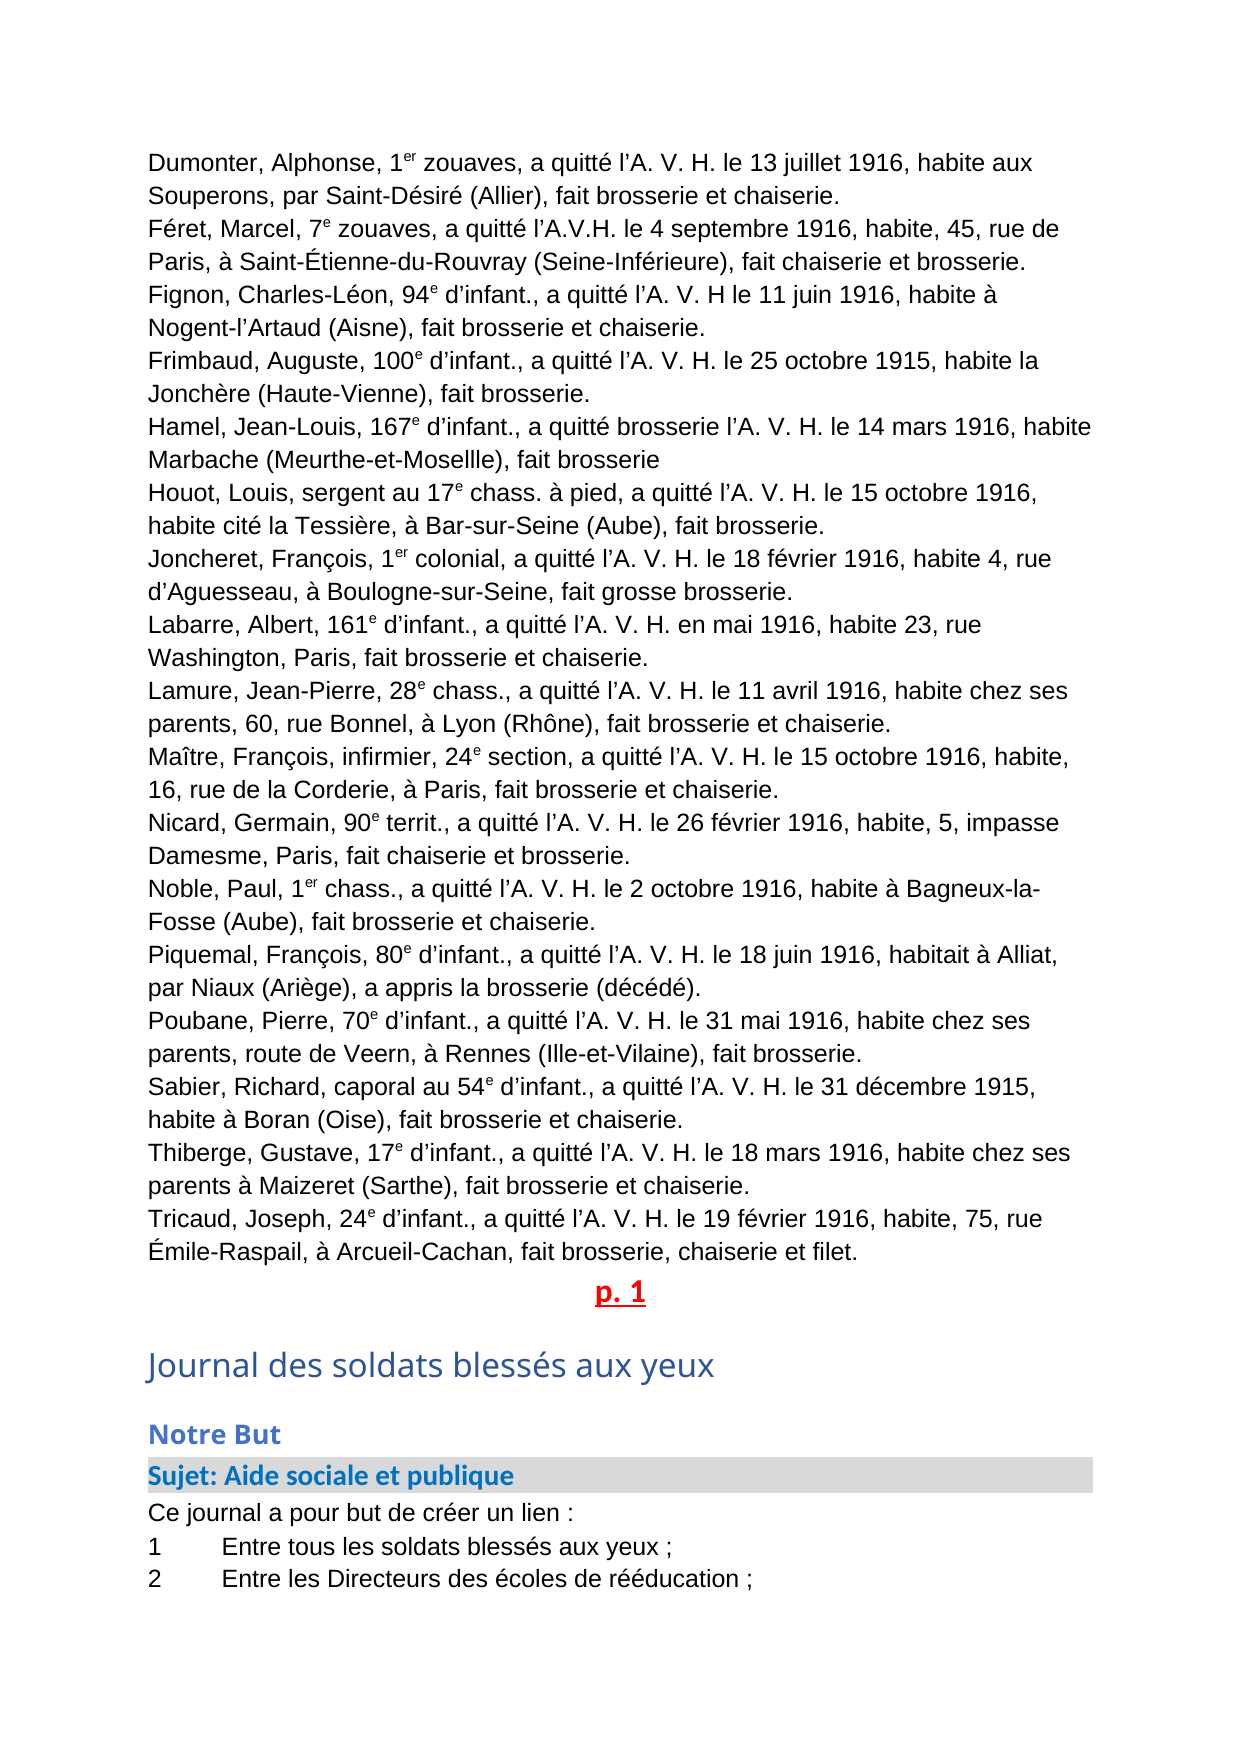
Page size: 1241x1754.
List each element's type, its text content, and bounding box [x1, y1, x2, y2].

text Tricaud, Joseph, 24e d’infant., a quitté l’A. V. H. le 19 février 1916, habite, 75, rue Émile-Raspail, à Arcueil-Cachan, fait brosserie, chaiserie et filet. [148, 1204, 1093, 1266]
list Entre les Directeurs des écoles de rééducation ; [148, 1564, 1093, 1593]
text Frimbaud, Auguste, 100e d’infant., a quitté l’A. V. H. le 25 octobre 1915, habite la Jonchère (Haute-Vienne), fait brosserie. [148, 346, 1093, 407]
text Fignon, Charles-Léon, 94e d’infant., a quitté l’A. V. H le 11 juin 1916, habite à Nogent-l’Artaud (Aisne), fait brosserie et chaiserie. [148, 280, 1093, 341]
text Joncheret, François, 1er colonial, a quitté l’A. V. H. le 18 février 1916, habite 4, rue d’Aguesseau, à Boulogne-sur-Seine, fait grosse brosserie. [148, 544, 1093, 606]
text Poubane, Pierre, 70e d’infant., a quitté l’A. V. H. le 31 mai 1916, habite chez ses parents, route de Veern, à Rennes (Ille-et-Vilaine), fait brosserie. [148, 1006, 1093, 1068]
text Noble, Paul, 1er chass., a quitté l’A. V. H. le 2 octobre 1916, habite à Bagneux-la-Fosse (Aube), fait brosserie et chaiserie. [148, 874, 1093, 936]
text Thiberge, Gustave, 17e d’infant., a quitté l’A. V. H. le 18 mars 1916, habite chez ses parents à Maizeret (Sarthe), fait brosserie et chaiserie. [148, 1138, 1093, 1200]
text Houot, Louis, sergent au 17e chass. à pied, a quitté l’A. V. H. le 15 octobre 1916, habite cité la Tessière, à Bar-sur-Seine (Aube), fait brosserie. [148, 478, 1093, 539]
subtitle Journal des soldats blessés aux yeux [148, 1342, 1093, 1387]
text Sujet: Aide sociale et publique [148, 1457, 1093, 1493]
text Nicard, Germain, 90e territ., a quitté l’A. V. H. le 26 février 1916, habite, 5, impasse Damesme, Paris, fait chaiserie et brosserie. [148, 808, 1093, 870]
subtitle Notre But [148, 1415, 1093, 1452]
text Sabier, Richard, caporal au 54e d’infant., a quitté l’A. V. H. le 31 décembre 1915, habite à Boran (Oise), fait brosserie et chaiserie. [148, 1072, 1093, 1134]
text Ce journal a pour but de créer un lien : [148, 1498, 1093, 1527]
list Entre tous les soldats blessés aux yeux ; [148, 1531, 1093, 1560]
text Lamure, Jean-Pierre, 28e chass., a quitté l’A. V. H. le 11 avril 1916, habite chez ses parents, 60, rue Bonnel, à Lyon (Rhône), fait brosserie et chaiserie. [148, 676, 1093, 738]
text Maître, François, infirmier, 24e section, a quitté l’A. V. H. le 15 octobre 1916, habite, 16, rue de la Corderie, à Paris, fait brosserie et chaiserie. [148, 742, 1093, 804]
text Labarre, Albert, 161e d’infant., a quitté l’A. V. H. en mai 1916, habite 23, rue Washington, Paris, fait brosserie et chaiserie. [148, 610, 1093, 672]
text Dumonter, Alphonse, 1er zouaves, a quitté l’A. V. H. le 13 juillet 1916, habite aux Souperons, par Saint-Désiré (Allier), fait brosserie et chaiserie. [148, 148, 1093, 209]
text p. 1 [148, 1270, 1093, 1311]
text Piquemal, François, 80e d’infant., a quitté l’A. V. H. le 18 juin 1916, habitait à Alliat, par Niaux (Ariège), a appris la brosserie (décédé). [148, 940, 1093, 1002]
text Hamel, Jean-Louis, 167e d’infant., a quitté brosserie l’A. V. H. le 14 mars 1916, habite Marbache (Meurthe-et-Mosellle), fait brosserie [148, 412, 1093, 473]
text Féret, Marcel, 7e zouaves, a quitté l’A.V.H. le 4 septembre 1916, habite, 45, rue de Paris, à Saint-Étienne-du-Rouvray (Seine-Inférieure), fait chaiserie et brosserie. [148, 214, 1093, 275]
